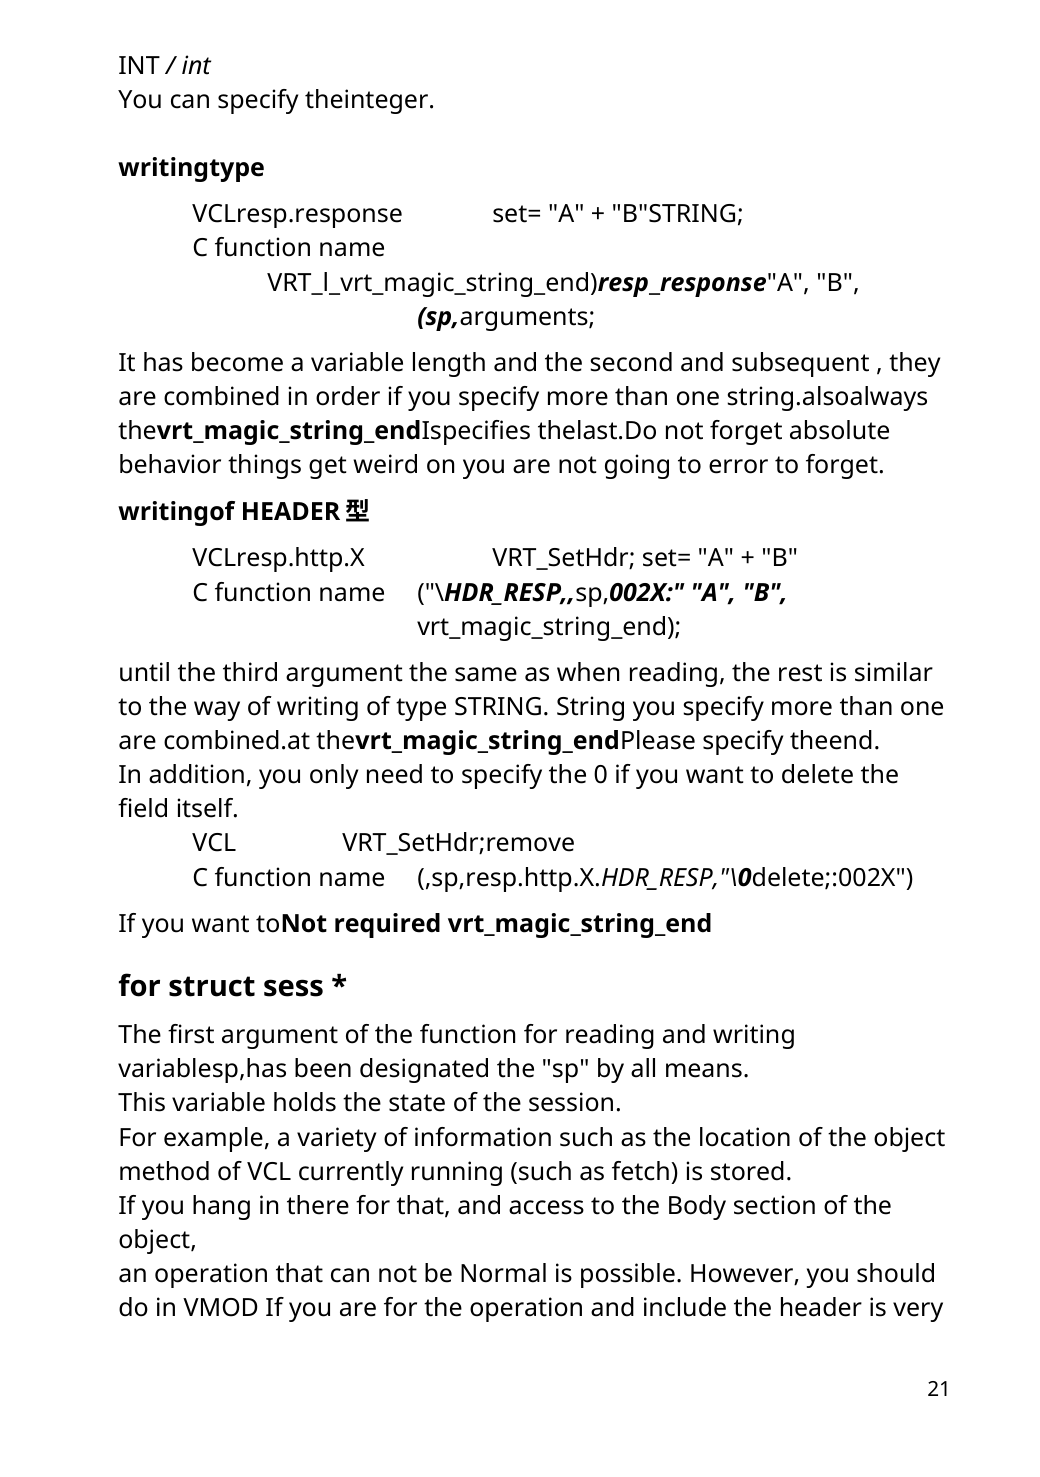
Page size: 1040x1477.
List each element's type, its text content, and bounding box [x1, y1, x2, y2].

text VCLresp.http.X VRT_SetHdr; set= "A" + "B" C function name ("\HDR_RESP,,sp,002X:" "A", "B", vrt_magic_string_end); [192, 540, 951, 642]
text INT / int [118, 47, 951, 81]
text writingtype [118, 149, 951, 183]
subtitle for struct sess * [118, 965, 951, 1004]
text It has become a variable length and the second and subsequent , they are combined in order if you specify more than one string.alsoalways thevrt_magic_string_endIspecifies thelast.Do not forget absolute behavior things get weird on you are not going to error to forget. [118, 345, 951, 481]
text VCLresp.response set= "A" + "B"STRING; C function name VRT_l_vrt_magic_string_end)resp_response"A", "B", (sp,arguments; [192, 196, 951, 332]
text If you want toNot required vrt_magic_string_end [118, 906, 951, 940]
text writingof HEADER型 [118, 493, 951, 528]
text until the third argument the same as when reading, the rest is similar to the way of writing of type STRING. String you specify more than one are combined.at thevrt_magic_string_endPlease specify theend. In addition, you only need to specify the 0 if you want to delete the field itself. [118, 655, 951, 825]
text VCL VRT_SetHdr;remove C function name (,sp,resp.http.X.HDR_RESP,"\0delete;:002X") [192, 825, 951, 893]
text The first argument of the function for reading and writing variablesp,has been designated the "sp" by all means. This variable holds the state of the session. For example, a variety of information such as the location of the object method of VCL currently running (such as fetch) is stored. If you hang in there for that, and access to the Body section of the object, an operation that can not be Normal is possible. However, you should do in VMOD If you are for the operation and include the header is very [118, 1017, 951, 1323]
text You can specify theinteger. [118, 81, 951, 115]
